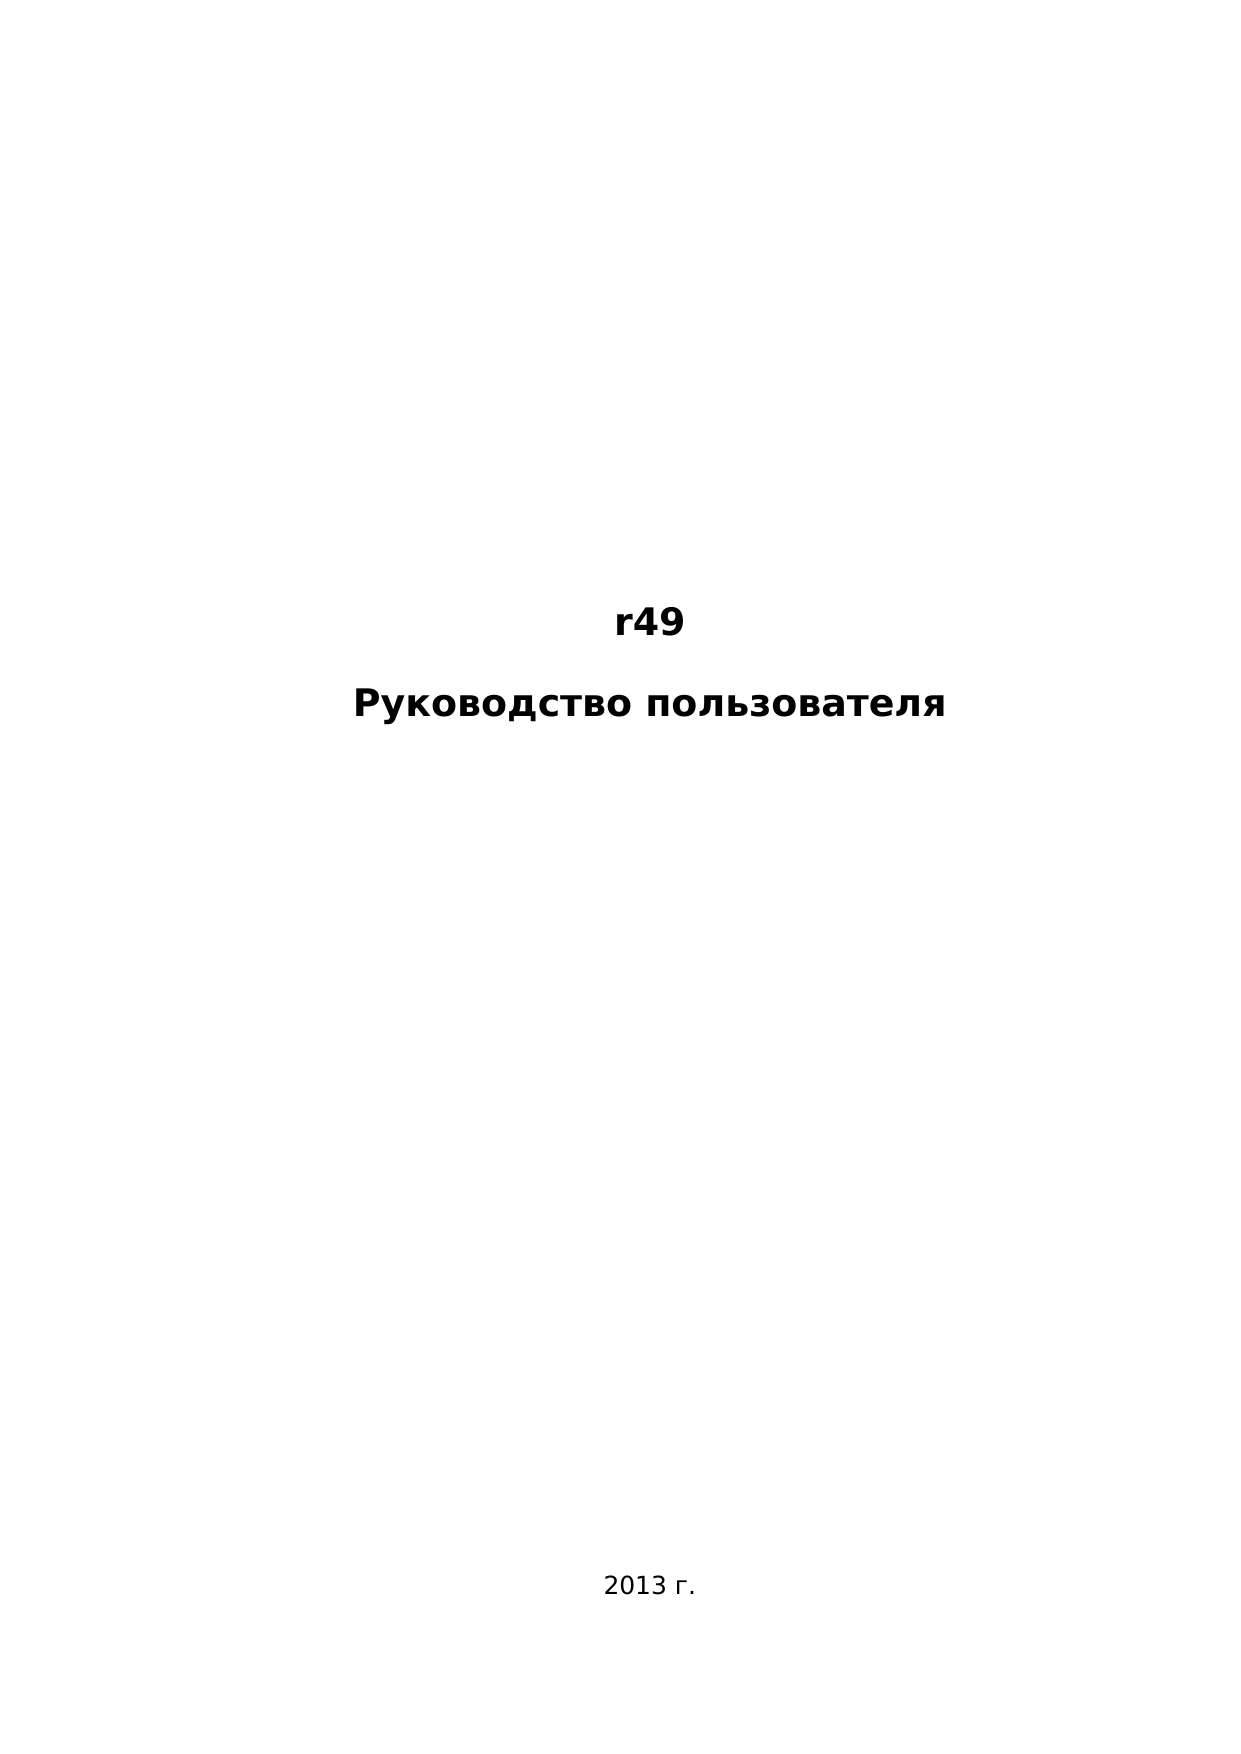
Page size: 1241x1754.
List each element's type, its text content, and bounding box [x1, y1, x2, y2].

text 2013 г. [177, 1571, 1122, 1601]
subtitle Руководство пользователя [177, 681, 1122, 726]
subtitle r49 [177, 600, 1122, 644]
